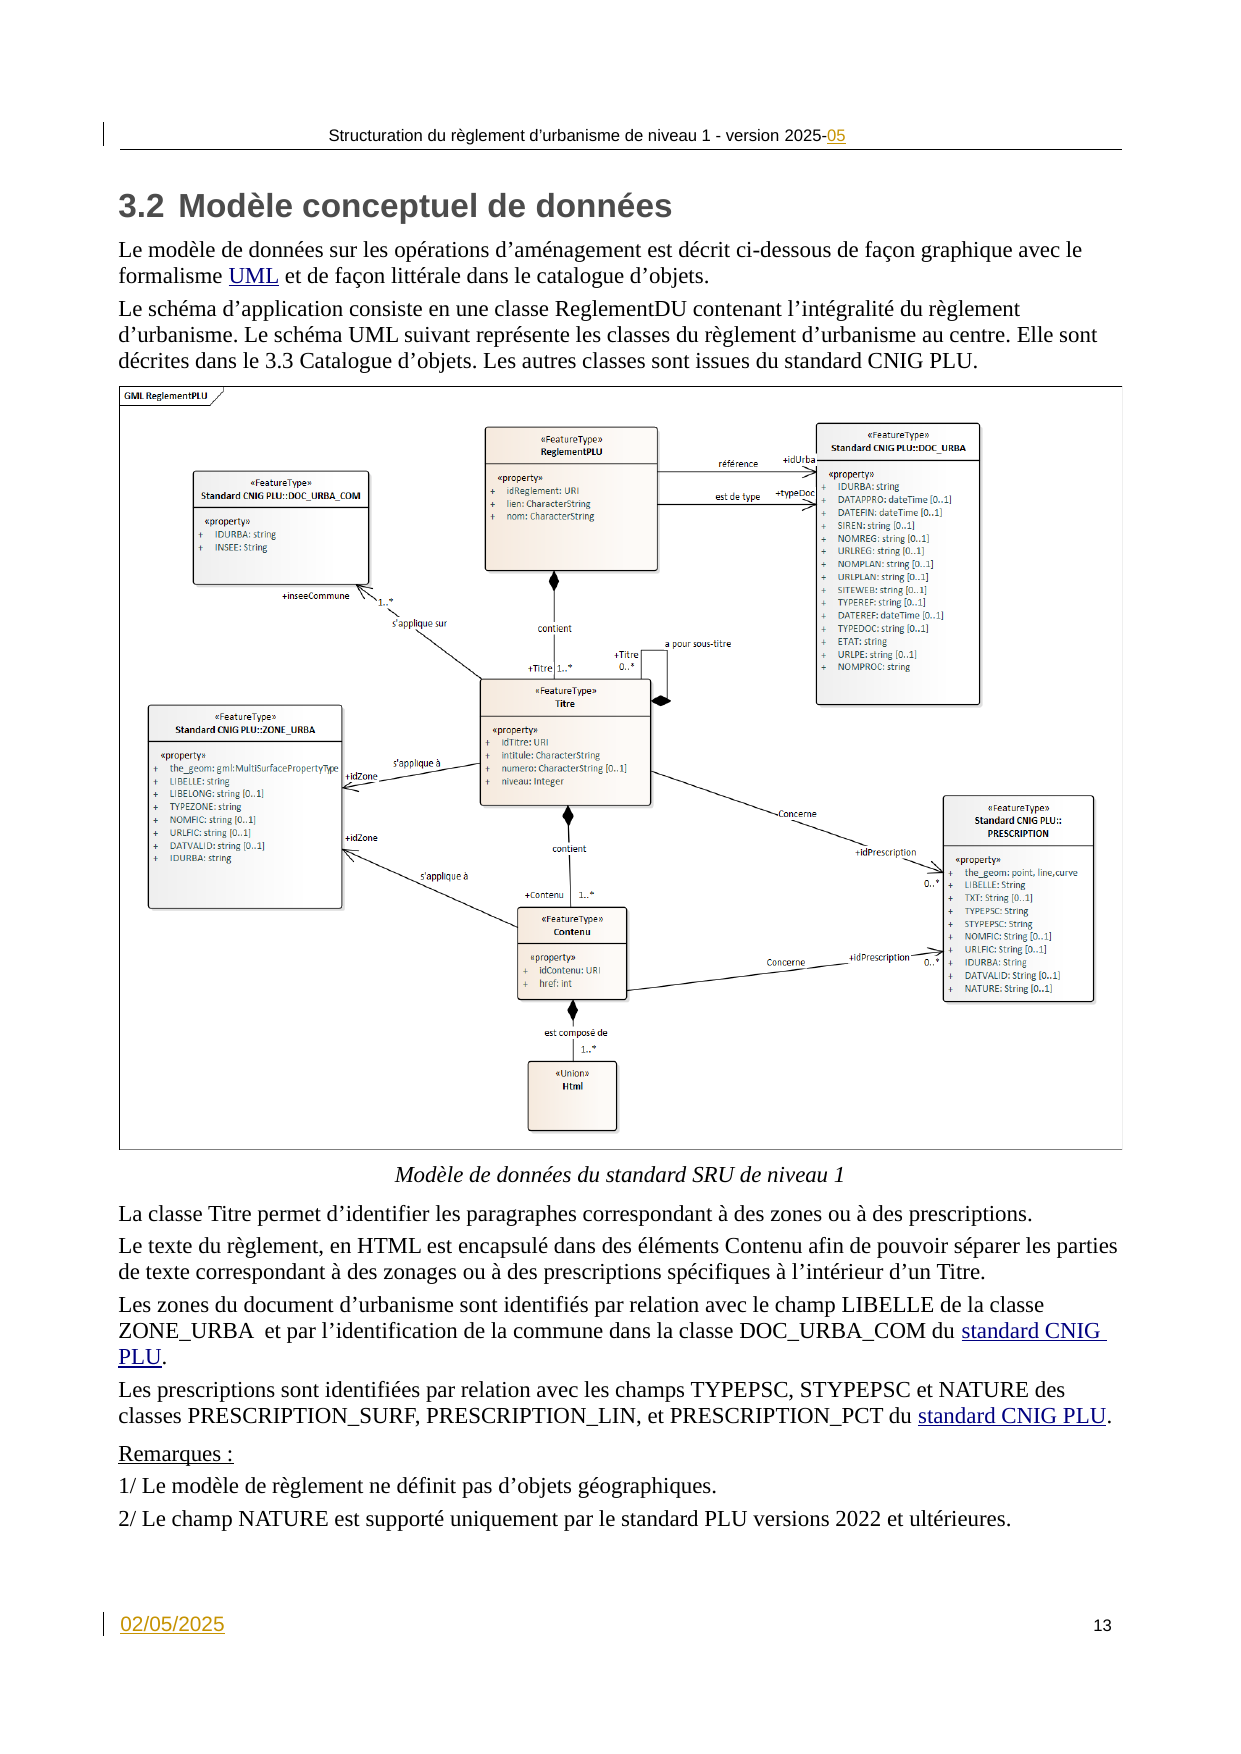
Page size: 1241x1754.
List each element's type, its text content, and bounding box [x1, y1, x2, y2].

picture [118, 385, 1123, 1150]
text Modèle de données du standard SRU de niveau 1 [118, 1162, 1122, 1188]
text Le texte du règlement, en HTML est encapsulé dans des éléments Contenu afin de pouvoir séparer les parties de texte correspondant à des zonages ou à des prescriptions spécifiques à l’intérieur d’un Titre. [118, 1232, 1122, 1285]
text 1/ Le modèle de règlement ne définit pas d’objets géographiques. [118, 1472, 1122, 1499]
subtitle Modèle conceptuel de données [118, 186, 1122, 224]
text Le schéma d’application consiste en une classe ReglementDU contenant l’intégralité du règlement d’urbanisme. Le schéma UML suivant représente les classes du règlement d’urbanisme au centre. Elle sont décrites dans le 3.3 Catalogue d’objets. Les autres classes sont issues du standard CNIG PLU. [118, 294, 1122, 374]
text Remarques : [118, 1440, 1122, 1466]
text La classe Titre permet d’identifier les paragraphes correspondant à des zones ou à des prescriptions. [118, 1200, 1122, 1226]
text Le modèle de données sur les opérations d’aménagement est décrit ci-dessous de façon graphique avec le formalisme UML et de façon littérale dans le catalogue d’objets. [118, 236, 1122, 289]
text Les prescriptions sont identifiées par relation avec les champs TYPEPSC, STYPEPSC et NATURE des classes PRESCRIPTION_SURF, PRESCRIPTION_LIN, et PRESCRIPTION_PCT du standard CNIG PLU. [118, 1376, 1122, 1428]
text 2/ Le champ NATURE est supporté uniquement par le standard PLU versions 2022 et ultérieures. [118, 1505, 1122, 1531]
text Les zones du document d’urbanisme sont identifiés par relation avec le champ LIBELLE de la classe ZONE_URBA et par l’identification de la commune dans la classe DOC_URBA_COM du standard CNIG PLU. [118, 1291, 1122, 1370]
